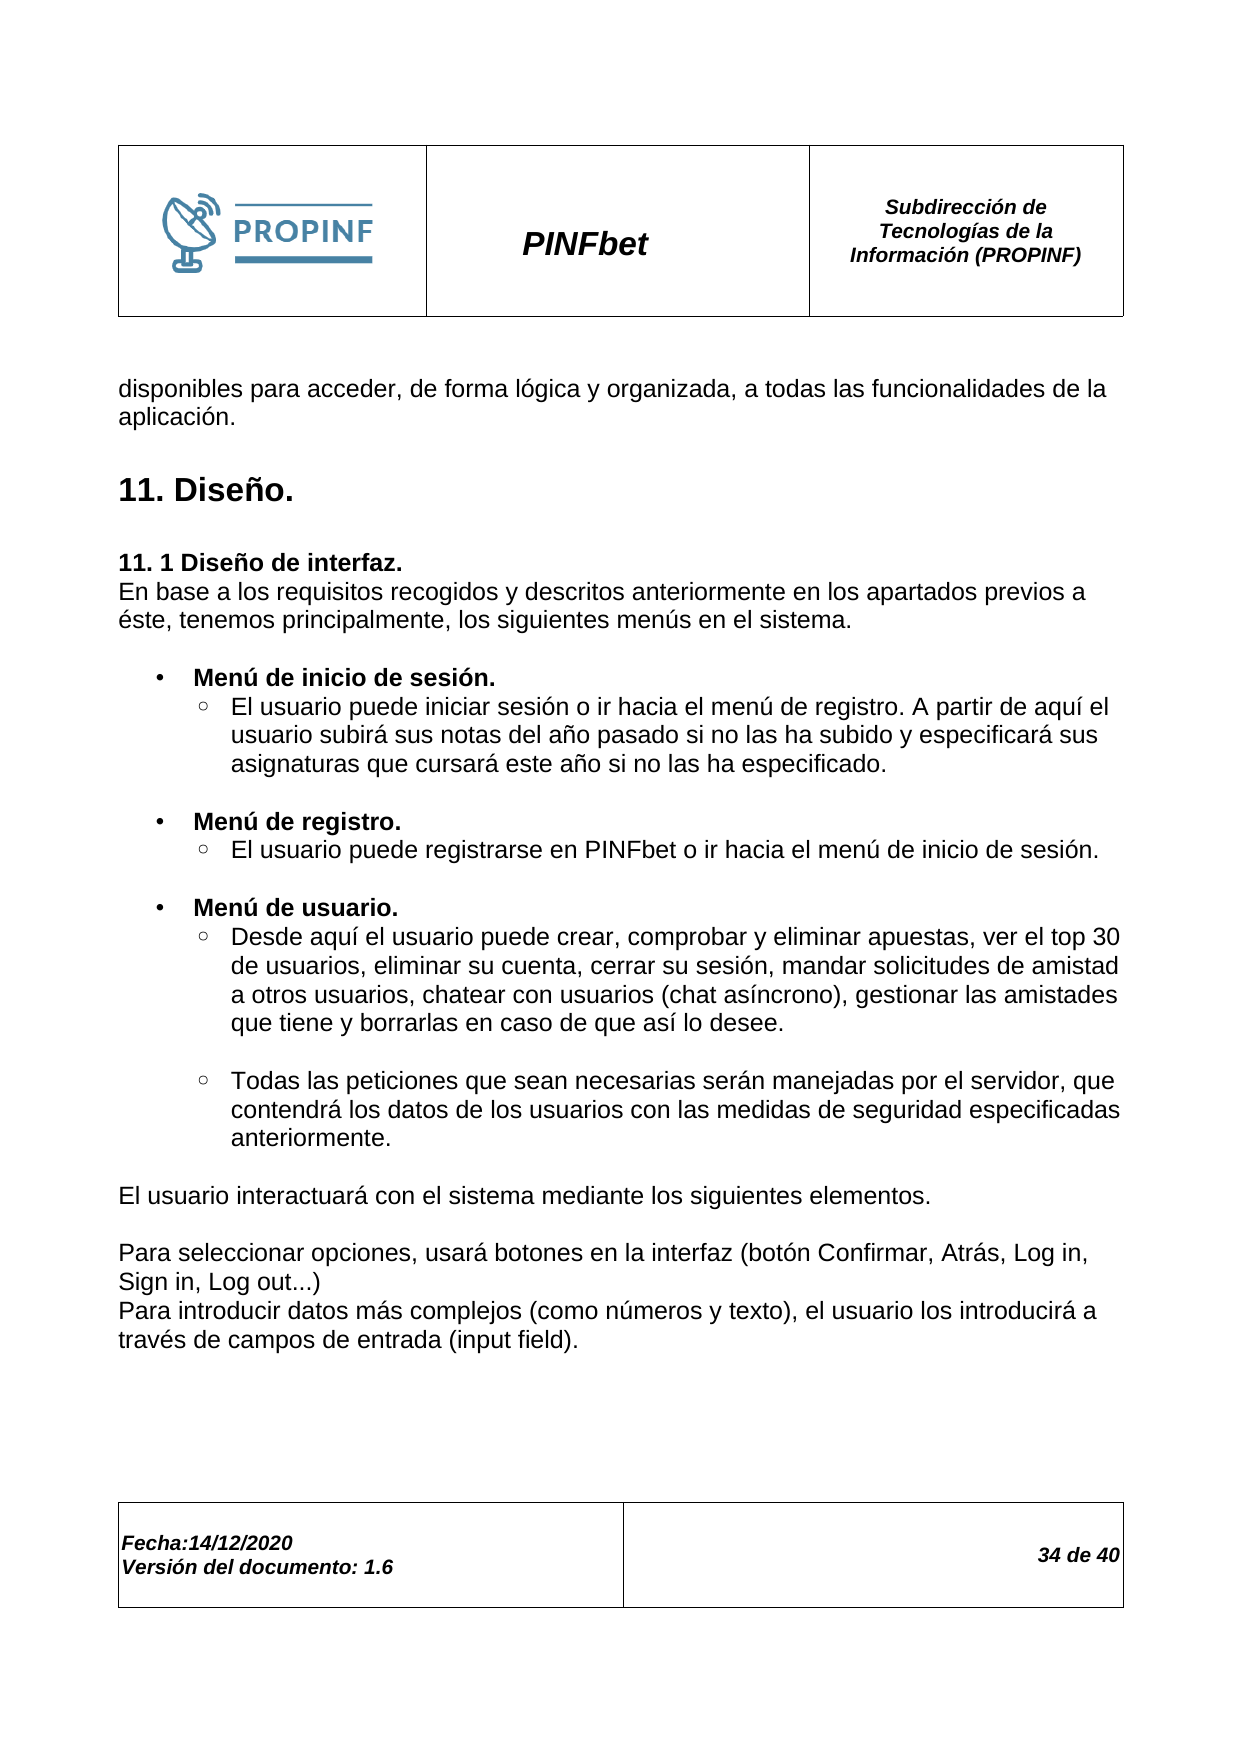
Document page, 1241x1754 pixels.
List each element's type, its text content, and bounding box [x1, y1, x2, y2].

text El usuario interactuará con el sistema mediante los siguientes elementos. [118, 1181, 1122, 1210]
list Todas las peticiones que sean necesarias serán manejadas por el servidor, que contendrá los datos de los usuarios con las medidas de seguridad especificadas anteriormente. [193, 1066, 1122, 1152]
list El usuario puede iniciar sesión o ir hacia el menú de registro. A partir de aquí el usuario subirá sus notas del año pasado si no las ha subido y especificará sus asignaturas que cursará este año si no las ha especificado. [193, 692, 1122, 778]
list Desde aquí el usuario puede crear, comprobar y eliminar apuestas, ver el top 30 de usuarios, eliminar su cuenta, cerrar su sesión, mandar solicitudes de amistad a otros usuarios, chatear con usuarios (chat asíncrono), gestionar las amistades que tiene y borrarlas en caso de que así lo desee. [193, 922, 1122, 1037]
text En base a los requisitos recogidos y descritos anteriormente en los apartados previos a éste, tenemos principalmente, los siguientes menús en el sistema. [118, 576, 1122, 634]
list Menú de inicio de sesión. [156, 663, 1122, 692]
picture [126, 170, 414, 301]
text disponibles para acceder, de forma lógica y organizada, a todas las funcionalidades de la aplicación. [118, 374, 1122, 431]
text Para seleccionar opciones, usará botones en la interfaz (botón Confirmar, Atrás, Log in, Sign in, Log out...) [118, 1238, 1122, 1296]
list Menú de usuario. [156, 893, 1122, 922]
text Para introducir datos más complejos (como números y texto), el usuario los introducirá a través de campos de entrada (input field). [118, 1296, 1122, 1353]
text 11. Diseño. [118, 470, 1122, 509]
text 11. 1 Diseño de interfaz. [118, 548, 1122, 576]
list Menú de registro. [156, 807, 1122, 836]
list El usuario puede registrarse en PINFbet o ir hacia el menú de inicio de sesión. [193, 836, 1122, 864]
